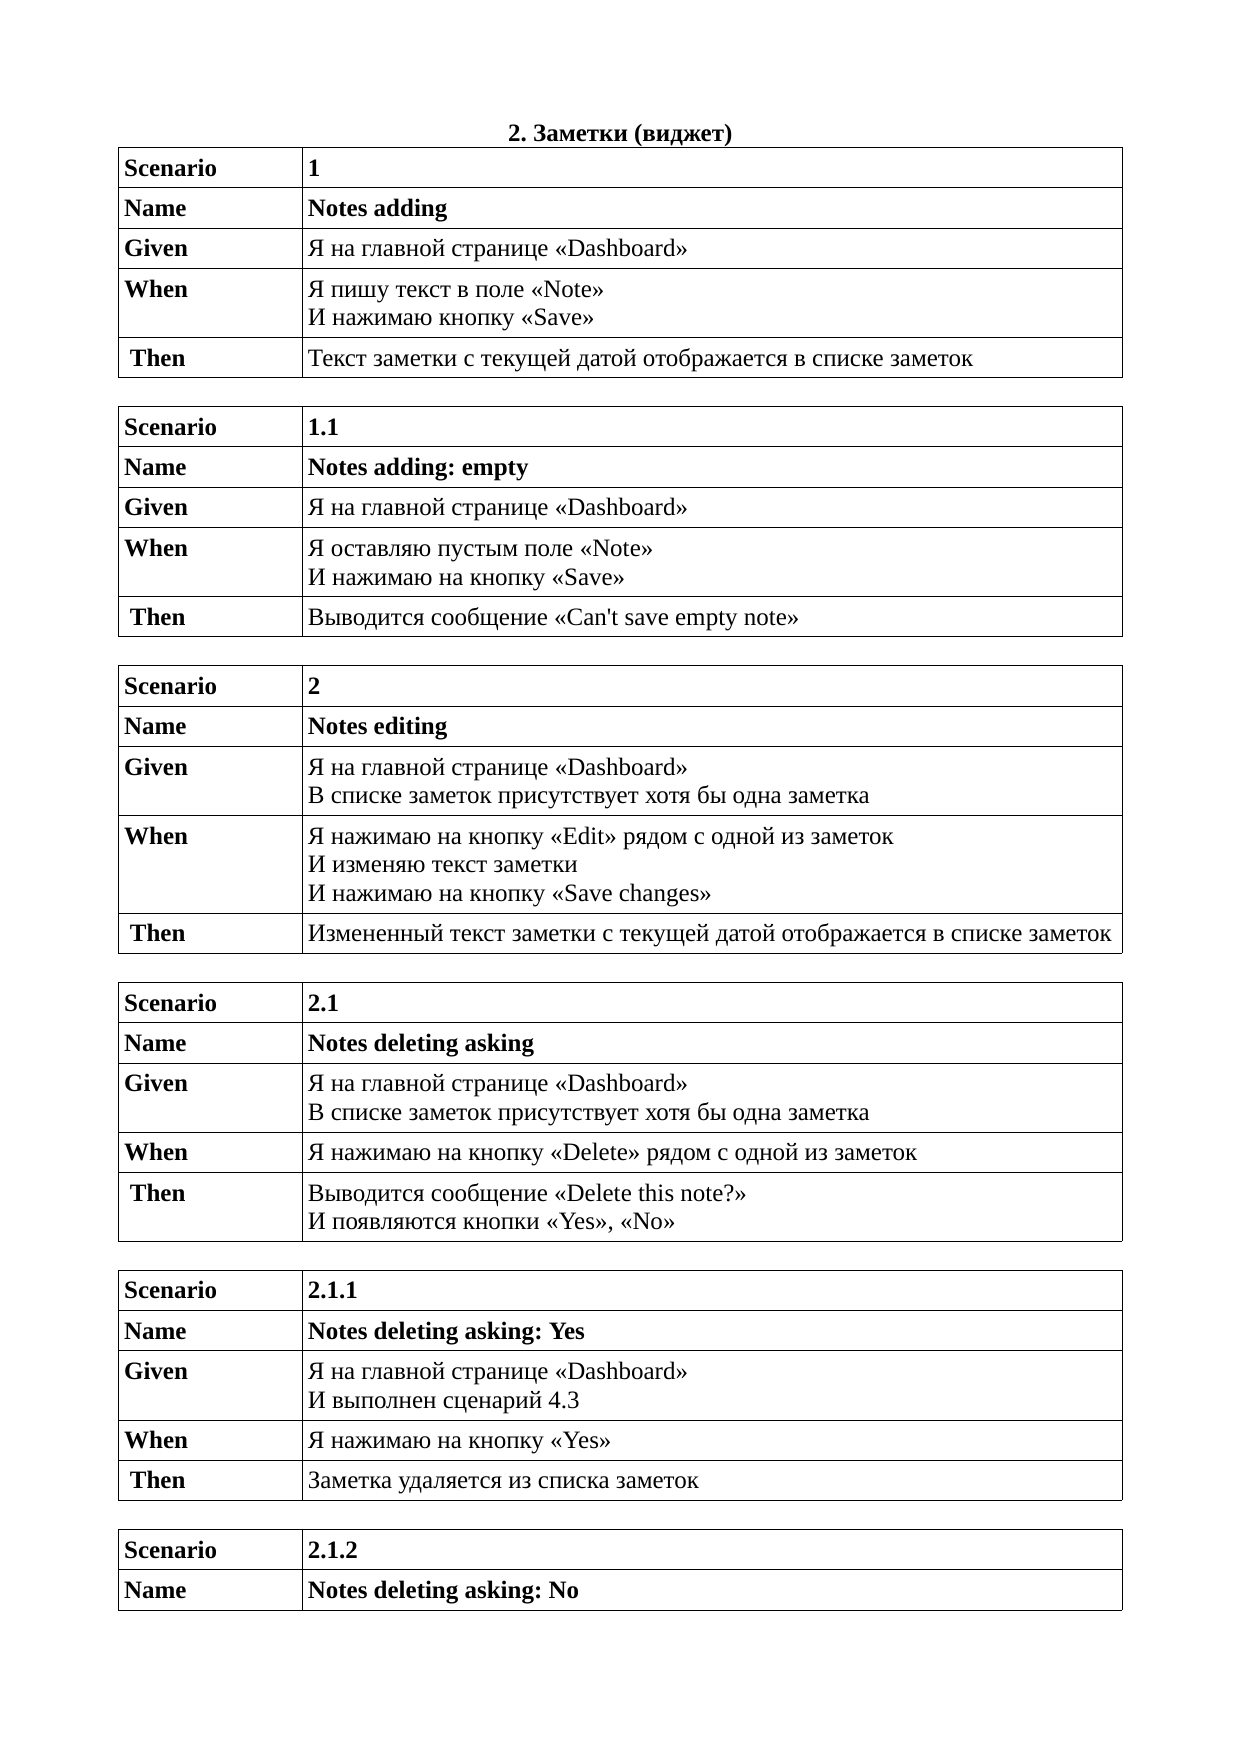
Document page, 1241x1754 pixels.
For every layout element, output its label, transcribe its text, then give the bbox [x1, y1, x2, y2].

table_cell Я на главной странице «Dashboard» [303, 488, 1122, 527]
table_header Scenario [119, 983, 302, 1022]
table_cell Notes deleting asking: No [303, 1570, 1122, 1609]
table_cell Я нажимаю на кнопку «Edit» рядом с одной из заметок И изменяю текст заметки И нажимаю на кнопку «Save changes» [303, 816, 1122, 913]
table_cell Я на главной странице «Dashboard» И выполнен сценарий 4.3 [303, 1351, 1122, 1419]
table_cell Then [119, 1173, 302, 1241]
table_cell Then [119, 597, 302, 636]
table_cell Я на главной странице «Dashboard» [303, 229, 1122, 268]
table_cell Notes deleting asking: Yes [303, 1311, 1122, 1350]
table_cell Заметка удаляется из списка заметок [303, 1461, 1122, 1500]
table_header Scenario [119, 148, 302, 187]
table_cell When [119, 1421, 302, 1460]
table_cell Выводится сообщение «Can't save empty note» [303, 597, 1122, 636]
table_cell Given [119, 747, 302, 815]
table_cell Then [119, 338, 302, 377]
table_header 2.1.1 [303, 1271, 1122, 1310]
table_header 1.1 [303, 407, 1122, 446]
table_cell When [119, 1133, 302, 1172]
table_cell Измененный текст заметки с текущей датой отображается в списке заметок [303, 914, 1122, 953]
table_header 2.1 [303, 983, 1122, 1022]
table_cell Я на главной странице «Dashboard» В списке заметок присутствует хотя бы одна заметка [303, 747, 1122, 815]
table_cell Я нажимаю на кнопку «Yes» [303, 1421, 1122, 1460]
table_cell When [119, 528, 302, 596]
table_cell Notes editing [303, 707, 1122, 746]
table_header 2 [303, 666, 1122, 706]
table_cell Name [119, 1570, 302, 1609]
table_cell Name [119, 707, 302, 746]
table_cell Notes deleting asking [303, 1023, 1122, 1062]
table_cell Я оставляю пустым поле «Note» И нажимаю на кнопку «Save» [303, 528, 1122, 596]
table_cell Notes adding [303, 188, 1122, 227]
table_cell Name [119, 188, 302, 227]
table_cell Given [119, 488, 302, 527]
table_cell Я нажимаю на кнопку «Delete» рядом с одной из заметок [303, 1133, 1122, 1172]
table_header Scenario [119, 407, 302, 446]
table_cell Выводится сообщение «Delete this note?» И появляются кнопки «Yes», «No» [303, 1173, 1122, 1241]
table_header 2.1.2 [303, 1530, 1122, 1569]
table_cell Given [119, 1351, 302, 1419]
table_cell Given [119, 1064, 302, 1132]
table_header Scenario [119, 1271, 302, 1310]
table_cell When [119, 816, 302, 913]
table_cell Я на главной странице «Dashboard» В списке заметок присутствует хотя бы одна заметка [303, 1064, 1122, 1132]
table_header 1 [303, 148, 1122, 187]
table_cell Then [119, 914, 302, 953]
table_header Scenario [119, 666, 302, 706]
table_cell Name [119, 1311, 302, 1350]
table_cell Name [119, 1023, 302, 1062]
table_header Scenario [119, 1530, 302, 1569]
table_cell Given [119, 229, 302, 268]
table_cell Then [119, 1461, 302, 1500]
table_cell Я пишу текст в поле «Note» И нажимаю кнопку «Save» [303, 269, 1122, 337]
table_cell When [119, 269, 302, 337]
table_cell Текст заметки с текущей датой отображается в списке заметок [303, 338, 1122, 377]
table_cell Notes adding: empty [303, 447, 1122, 487]
table_cell Name [119, 447, 302, 487]
text 2. Заметки (виджет) [118, 118, 1122, 147]
